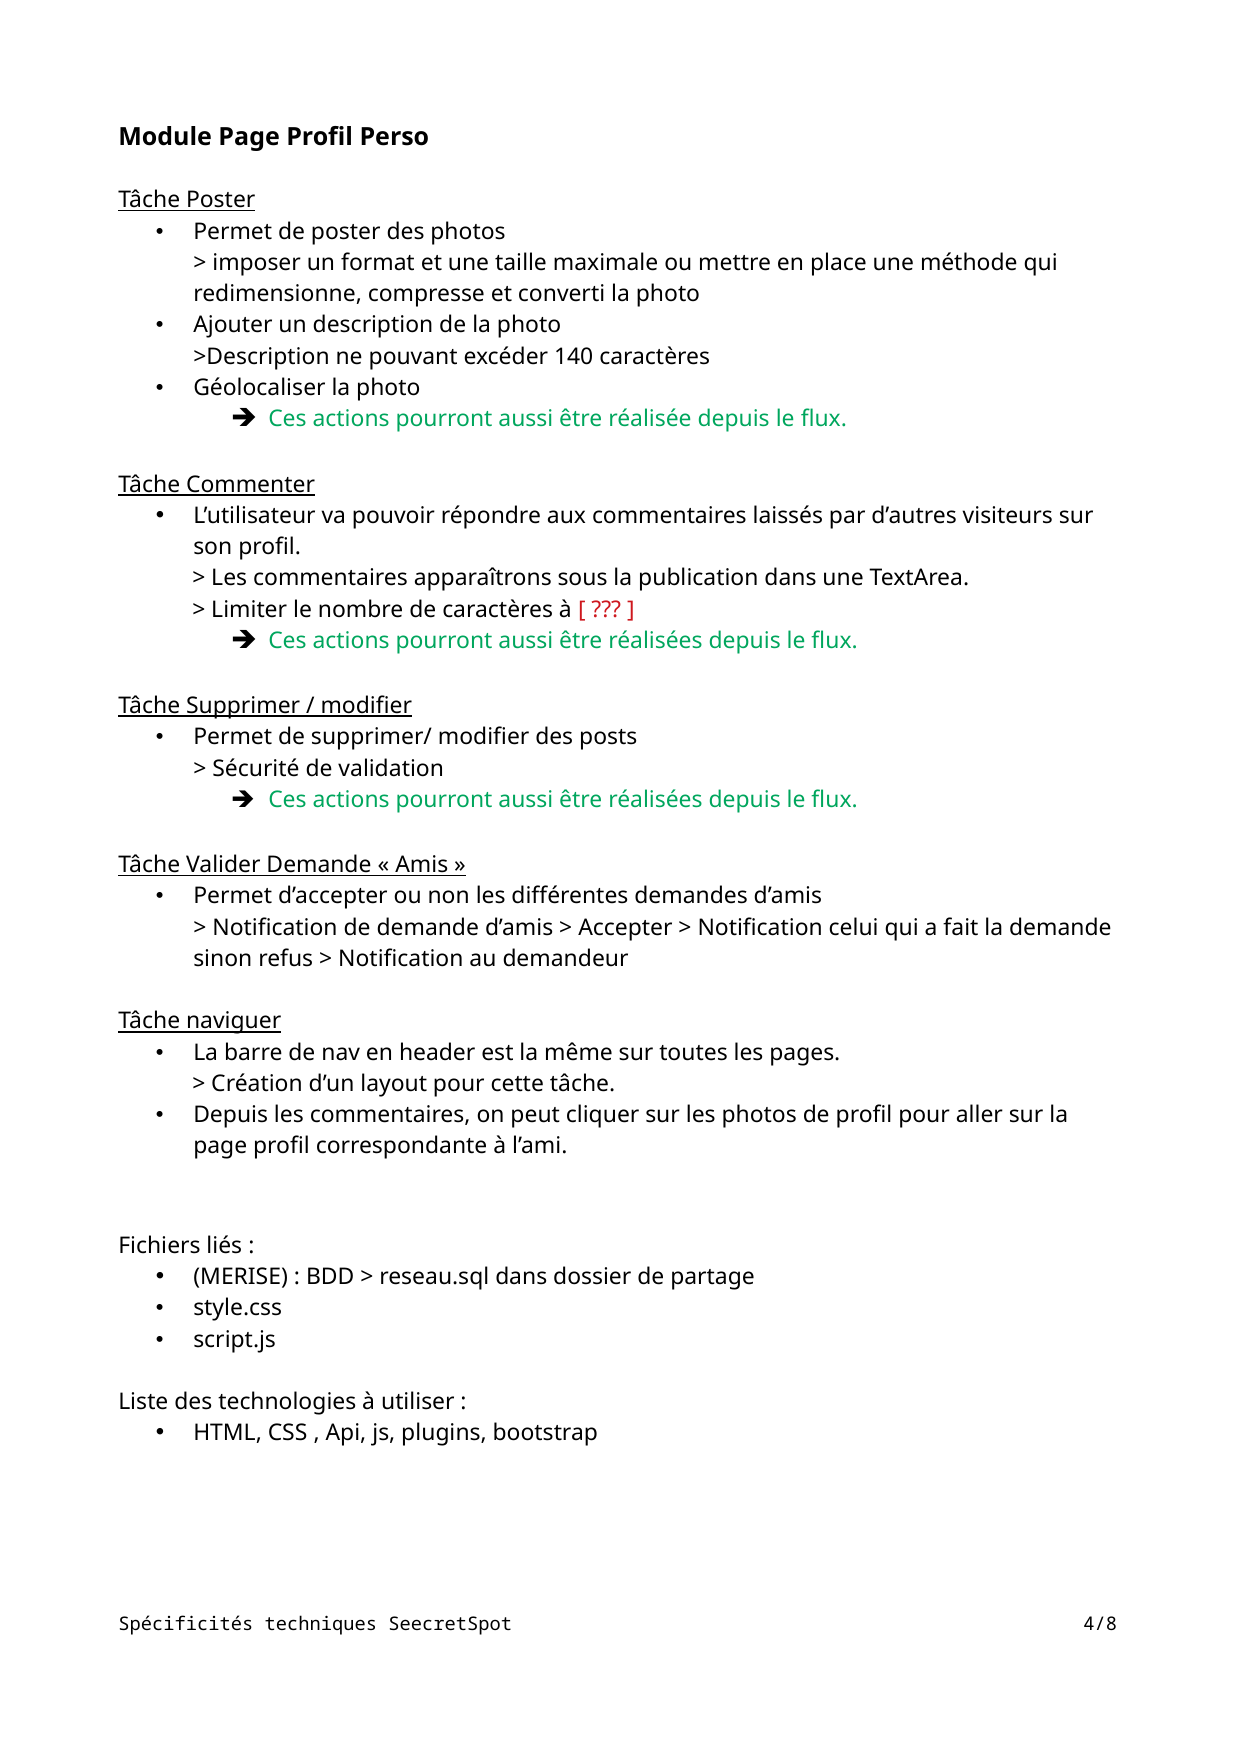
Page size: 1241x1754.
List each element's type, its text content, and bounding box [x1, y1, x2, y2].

list script.js [156, 1322, 1122, 1354]
list Permet de supprimer/ modifier des posts [156, 720, 1122, 752]
text Liste des technologies à utiliser : [118, 1385, 1122, 1416]
text Tâche Supprimer / modifier [118, 689, 1122, 720]
list >Description ne pouvant excéder 140 caractères [156, 340, 1122, 371]
text Tâche Poster [118, 183, 1122, 215]
list Ajouter un description de la photo [156, 308, 1122, 340]
text > Les commentaires apparaîtrons sous la publication dans une TextArea. [118, 561, 1122, 592]
text Module Page Profil Perso [118, 118, 1122, 152]
list L’utilisateur va pouvoir répondre aux commentaires laissés par d’autres visiteurs sur son profil. [156, 499, 1122, 561]
list Ces actions pourront aussi être réalisées depuis le flux. [231, 624, 1122, 655]
text Fichiers liés : [118, 1229, 1122, 1260]
text Tâche Valider Demande « Amis » [118, 848, 1122, 879]
list Géolocaliser la photo [156, 371, 1122, 402]
list Ces actions pourront aussi être réalisées depuis le flux. [231, 783, 1122, 814]
list La barre de nav en header est la même sur toutes les pages. [156, 1036, 1122, 1067]
list > Sécurité de validation [156, 752, 1122, 783]
list Permet de poster des photos [156, 215, 1122, 246]
text > Création d’un layout pour cette tâche. [118, 1067, 1122, 1098]
text Tâche Commenter [118, 467, 1122, 499]
text Tâche naviguer [118, 1004, 1122, 1036]
text > Limiter le nombre de caractères à [ ??? ] [118, 592, 1122, 624]
list Depuis les commentaires, on peut cliquer sur les photos de profil pour aller sur la page profil correspondante à l’ami. [156, 1098, 1122, 1161]
list Permet d’accepter ou non les différentes demandes d’amis [156, 879, 1122, 911]
list HTML, CSS , Api, js, plugins, bootstrap [156, 1416, 1122, 1447]
list > Notification de demande d’amis > Accepter > Notification celui qui a fait la demande sinon refus > Notification au demandeur [156, 911, 1122, 973]
list (MERISE) : BDD > reseau.sql dans dossier de partage [156, 1260, 1122, 1291]
list > imposer un format et une taille maximale ou mettre en place une méthode qui redimensionne, compresse et converti la photo [156, 246, 1122, 308]
list style.css [156, 1291, 1122, 1322]
list Ces actions pourront aussi être réalisée depuis le flux. [231, 402, 1122, 433]
